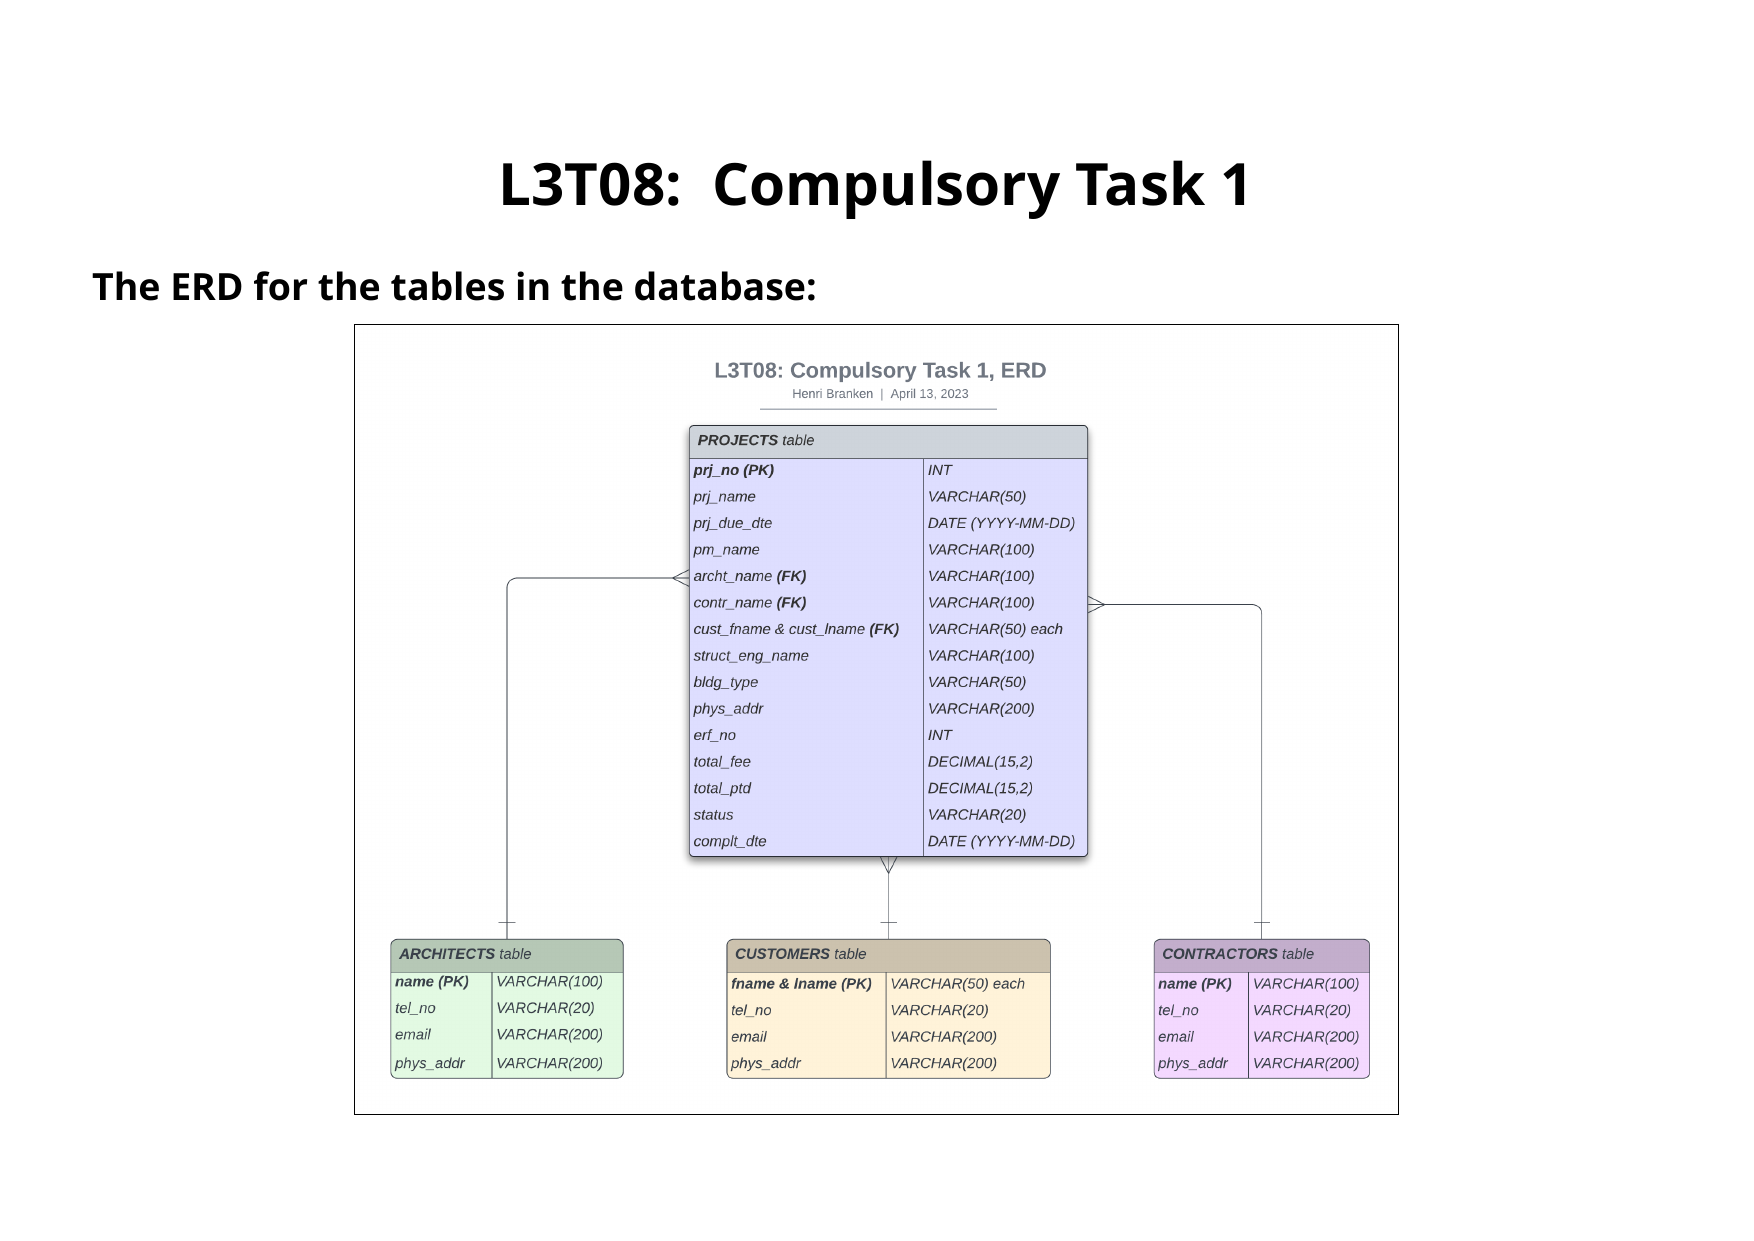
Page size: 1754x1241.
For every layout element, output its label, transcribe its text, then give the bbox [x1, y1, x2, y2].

subtitle The ERD for the tables in the database: [92, 260, 1661, 311]
title L3T08: Compulsory Task 1 [92, 143, 1661, 223]
picture [356, 326, 1396, 1112]
